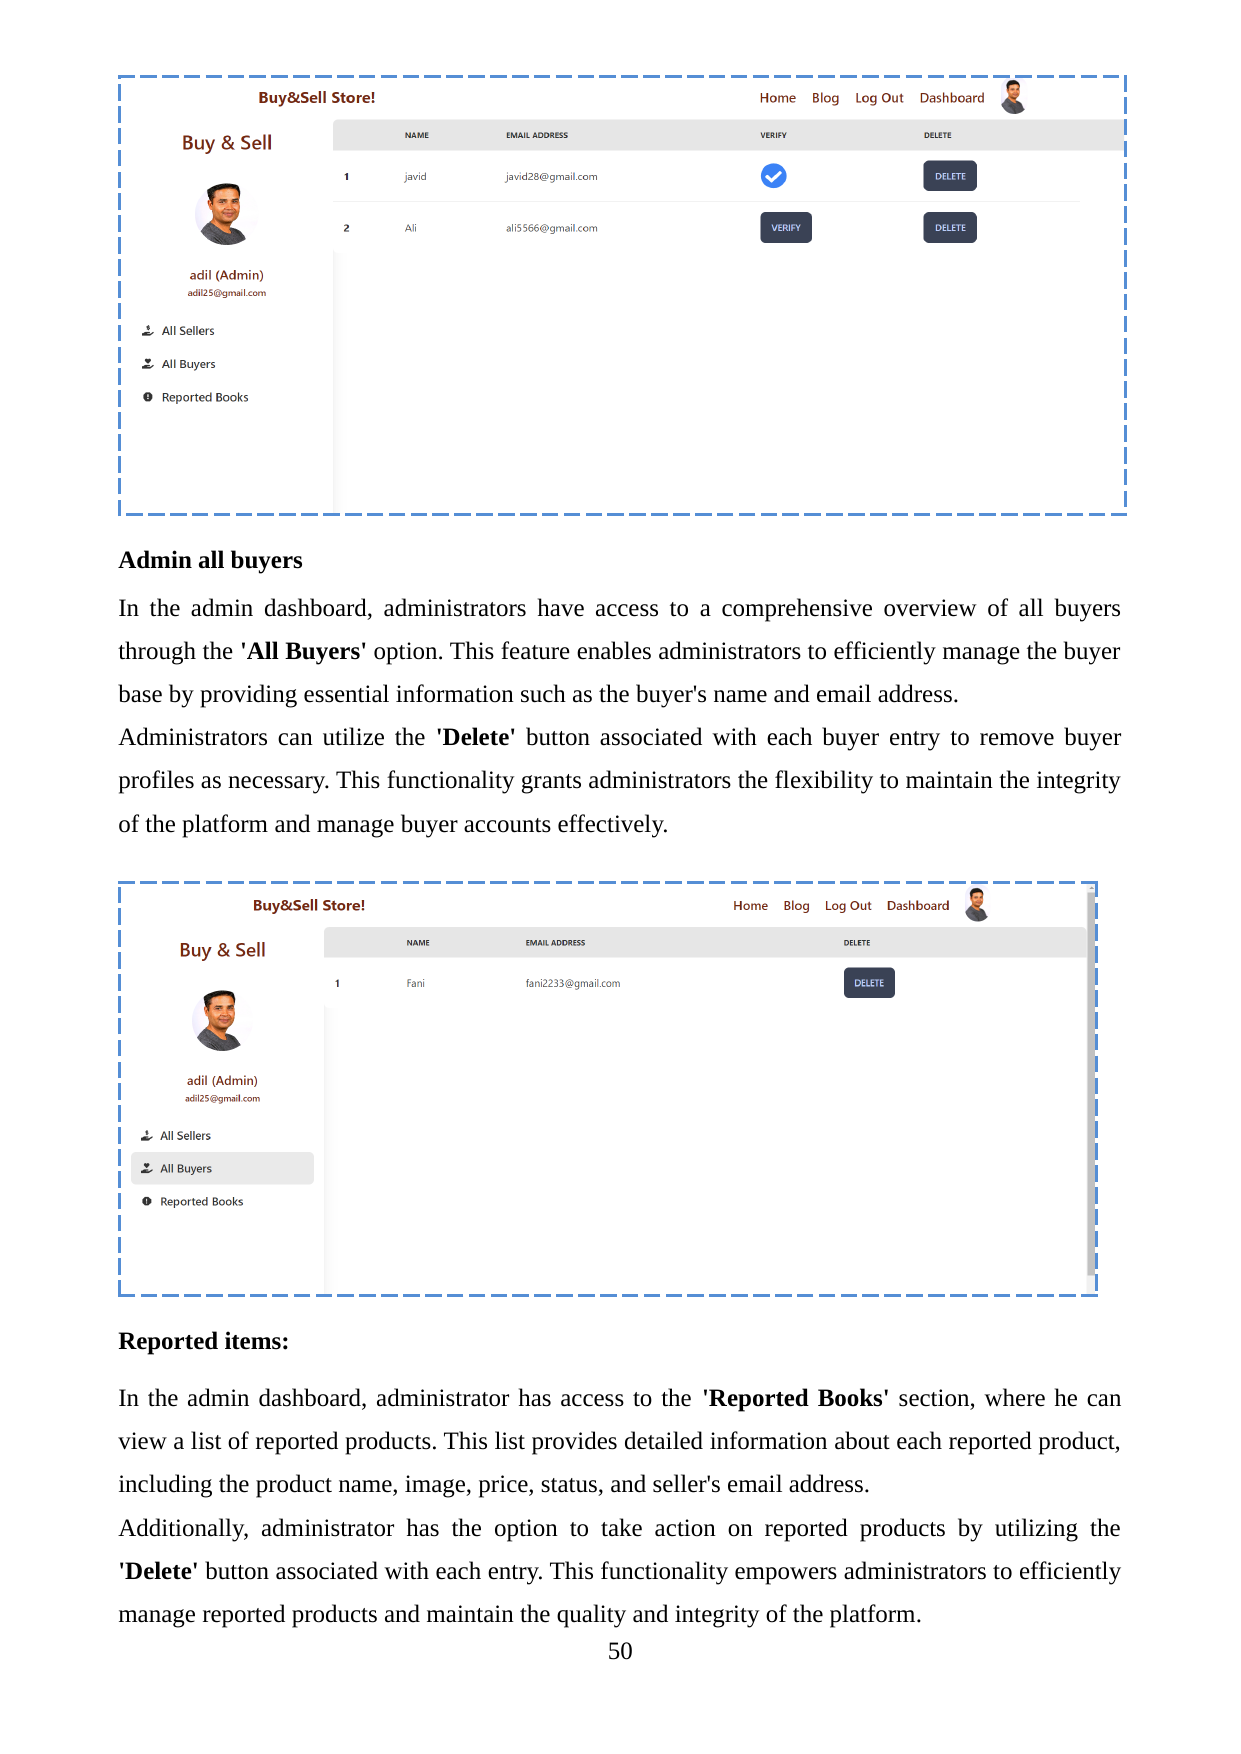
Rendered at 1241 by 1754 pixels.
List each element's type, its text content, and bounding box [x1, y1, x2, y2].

text In the admin dashboard, administrator has access to the 'Reported Books' section, where he can view a list of reported products. This list provides detailed information about each reported product, including the product name, image, price, status, and seller's email address. [118, 1383, 1122, 1498]
text Administrators can utilize the 'Delete' button associated with each buyer entry to remove buyer profiles as necessary. This functionality grants administrators the flexibility to maintain the integrity of the platform and manage buyer accounts effectively. [118, 722, 1122, 837]
text Reported items: [118, 1326, 1122, 1354]
text In the admin dashboard, administrators have access to a comprehensive overview of all buyers through the 'All Buyers' option. This feature enables administrators to efficiently manage the buyer base by providing essential information such as the buyer's name and email address. [118, 593, 1122, 708]
text Additionally, administrator has the option to take action on reported products by utilizing the 'Delete' button associated with each entry. This functionality empowers administrators to efficiently manage reported products and maintain the quality and integrity of the platform. [118, 1513, 1122, 1628]
text Admin all buyers [118, 545, 1122, 574]
